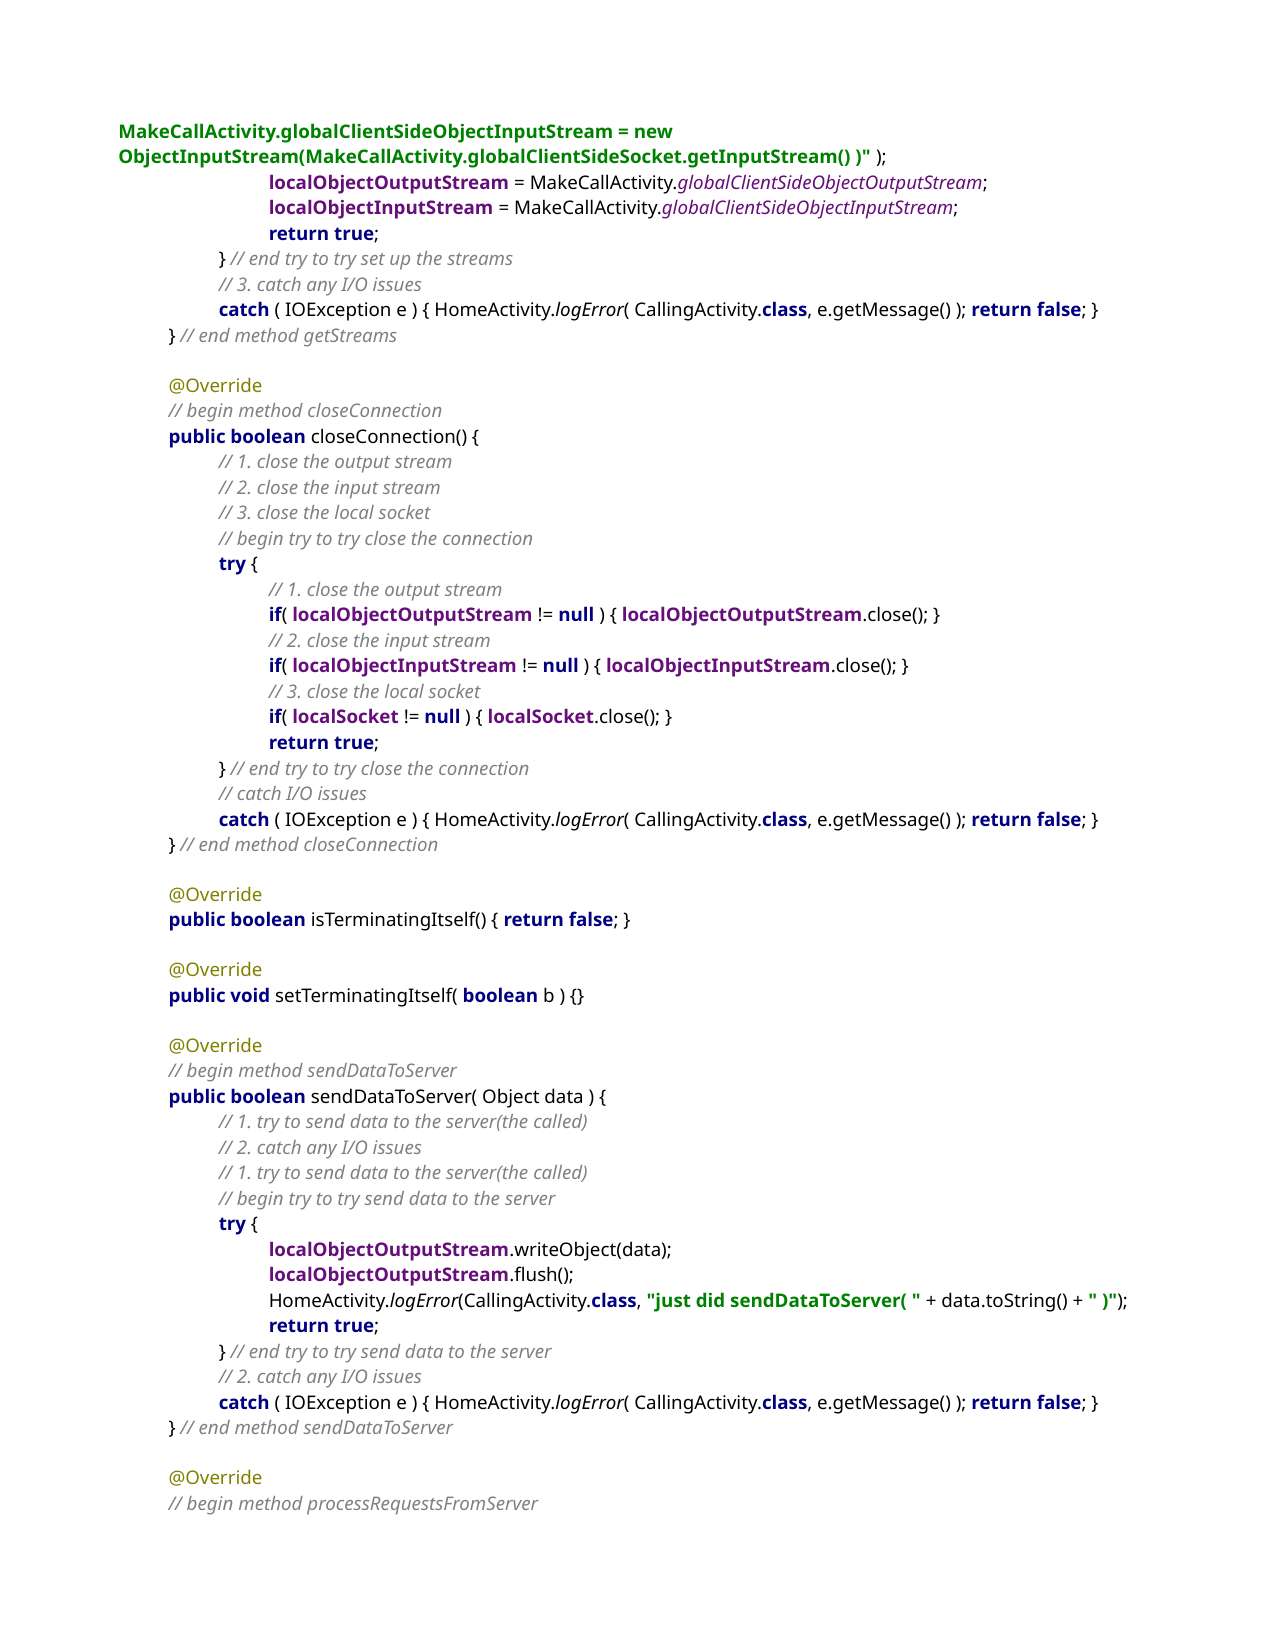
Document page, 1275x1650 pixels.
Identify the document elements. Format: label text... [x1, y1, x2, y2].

text return true; [118, 1313, 1157, 1338]
text HomeActivity.logError(CallingActivity.class, "just did sendDataToServer( " + data.toString() + " )"); [118, 1287, 1157, 1313]
text // 1. close the output stream [118, 449, 1157, 474]
text @Override [118, 1464, 1157, 1490]
text try { [118, 551, 1157, 576]
text // 2. close the input stream [118, 474, 1157, 500]
text MakeCallActivity.globalClientSideObjectInputStream = new ObjectInputStream(MakeCallActivity.globalClientSideSocket.getInputStream() )" ); [118, 118, 1157, 169]
text // 3. close the local socket [118, 678, 1157, 704]
text @Override [118, 881, 1157, 907]
text // begin method processRequestsFromServer [118, 1490, 1157, 1516]
text localObjectOutputStream.flush(); [118, 1262, 1157, 1287]
text return true; [118, 220, 1157, 246]
text catch ( IOException e ) { HomeActivity.logError( CallingActivity.class, e.getMessage() ); return false; } [118, 1389, 1157, 1415]
text public void setTerminatingItself( boolean b ) {} [118, 982, 1157, 1008]
text } // end method getStreams [118, 322, 1157, 348]
text } // end try to try send data to the server [118, 1338, 1157, 1364]
text @Override [118, 957, 1157, 982]
text if( localObjectOutputStream != null ) { localObjectOutputStream.close(); } [118, 602, 1157, 627]
text } // end method sendDataToServer [118, 1415, 1157, 1440]
text } // end try to try close the connection [118, 755, 1157, 780]
text } // end method closeConnection [118, 831, 1157, 857]
text catch ( IOException e ) { HomeActivity.logError( CallingActivity.class, e.getMessage() ); return false; } [118, 806, 1157, 831]
text // 2. catch any I/O issues [118, 1134, 1157, 1159]
text catch ( IOException e ) { HomeActivity.logError( CallingActivity.class, e.getMessage() ); return false; } [118, 297, 1157, 322]
text // begin try to try send data to the server [118, 1185, 1157, 1211]
text localObjectInputStream = MakeCallActivity.globalClientSideObjectInputStream; [118, 195, 1157, 220]
text // 1. close the output stream [118, 576, 1157, 602]
text // 3. close the local socket [118, 500, 1157, 525]
text if( localObjectInputStream != null ) { localObjectInputStream.close(); } [118, 653, 1157, 678]
text // begin try to try close the connection [118, 525, 1157, 551]
text if( localSocket != null ) { localSocket.close(); } [118, 704, 1157, 729]
text // catch I/O issues [118, 780, 1157, 806]
text @Override [118, 372, 1157, 398]
text try { [118, 1211, 1157, 1236]
text public boolean sendDataToServer( Object data ) { [118, 1083, 1157, 1108]
text localObjectOutputStream.writeObject(data); [118, 1236, 1157, 1262]
text public boolean closeConnection() { [118, 423, 1157, 449]
text // 2. close the input stream [118, 627, 1157, 653]
text // begin method closeConnection [118, 398, 1157, 423]
text // 2. catch any I/O issues [118, 1364, 1157, 1389]
text // 3. catch any I/O issues [118, 271, 1157, 297]
text // 1. try to send data to the server(the called) [118, 1108, 1157, 1134]
text @Override [118, 1032, 1157, 1057]
text localObjectOutputStream = MakeCallActivity.globalClientSideObjectOutputStream; [118, 169, 1157, 195]
text public boolean isTerminatingItself() { return false; } [118, 907, 1157, 932]
text // begin method sendDataToServer [118, 1057, 1157, 1083]
text // 1. try to send data to the server(the called) [118, 1159, 1157, 1185]
text return true; [118, 729, 1157, 755]
text } // end try to try set up the streams [118, 246, 1157, 271]
